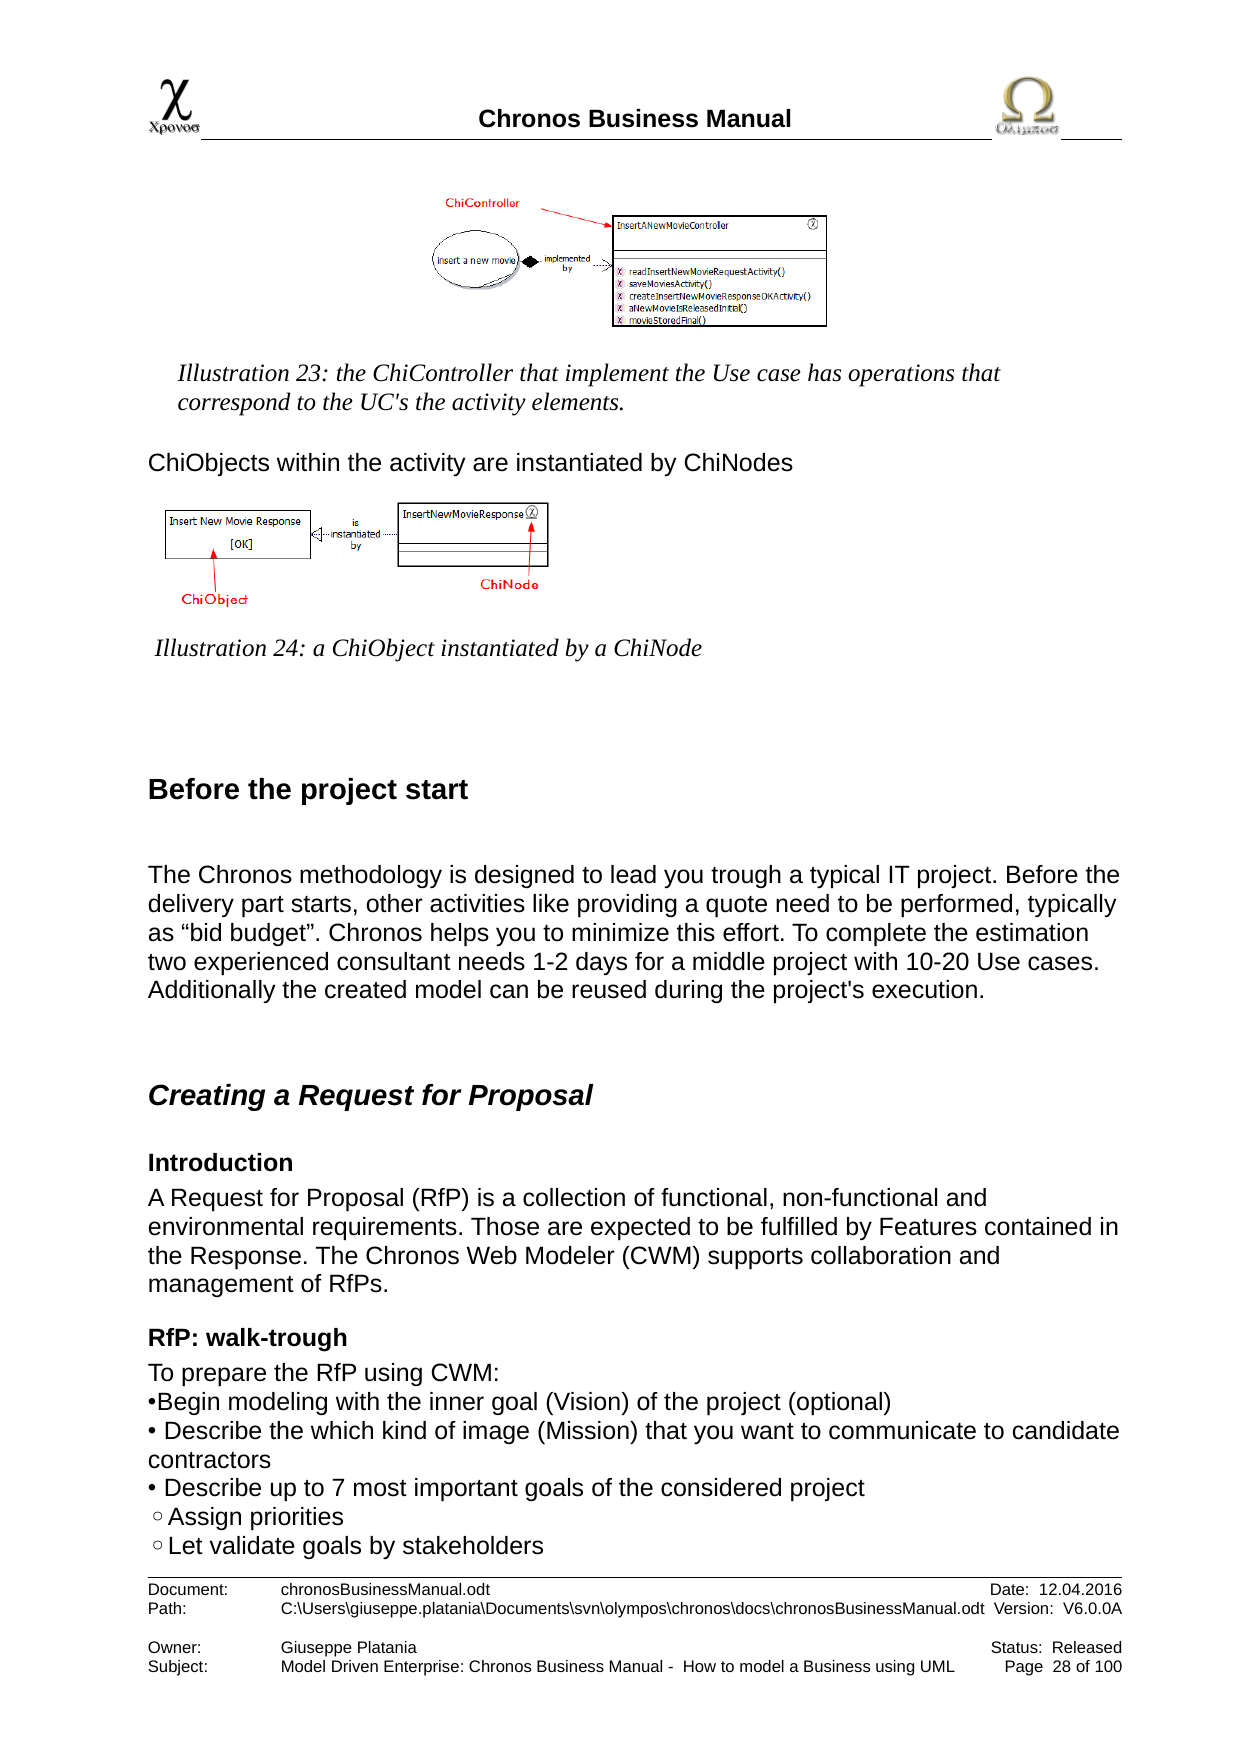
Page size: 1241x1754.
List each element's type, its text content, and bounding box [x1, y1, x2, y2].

list Let validate goals by stakeholders [148, 1531, 1122, 1560]
subtitle RfP: walk-trough [148, 1323, 1122, 1352]
text The Chronos methodology is designed to lead you trough a typical IT project. Before the delivery part starts, other activities like providing a quote need to be performed, typically as “bid budget”. Chronos helps you to minimize this effort. To complete the estimation two experienced consultant needs 1-2 days for a middle project with 10-20 Use cases. Additionally the created model can be reused during the project's execution. [148, 860, 1122, 1004]
text To prepare the RfP using CWM: [148, 1358, 1122, 1387]
subtitle Introduction [148, 1148, 1122, 1177]
list Describe the which kind of image (Mission) that you want to communicate to candidate contractors [148, 1416, 1122, 1473]
list Describe up to 7 most important goals of the considered project [148, 1473, 1122, 1502]
picture [428, 189, 842, 334]
text Illustration 24: a ChiObject instantiated by a ChiNode [154, 633, 1116, 661]
list Begin modeling with the inner goal (Vision) of the project (optional) [148, 1387, 1122, 1416]
text Illustration 23: the ChiController that implement the Use case has operations that correspond to the UC's the activity elements. [177, 358, 1093, 416]
text ChiObjects within the activity are instantiated by ChiNodes [148, 448, 1122, 477]
subtitle Before the project start [148, 772, 1122, 806]
subtitle Creating a Request for Proposal [148, 1078, 1122, 1111]
text A Request for Proposal (RfP) is a collection of functional, non-functional and environmental requirements. Those are expected to be fulfilled by Features contained in the Response. The Chronos Web Modeler (CWM) supports collaboration and management of RfPs. [148, 1183, 1122, 1298]
picture [154, 489, 568, 608]
picture [992, 75, 1061, 135]
picture [147, 75, 201, 135]
list Assign priorities [148, 1502, 1122, 1531]
